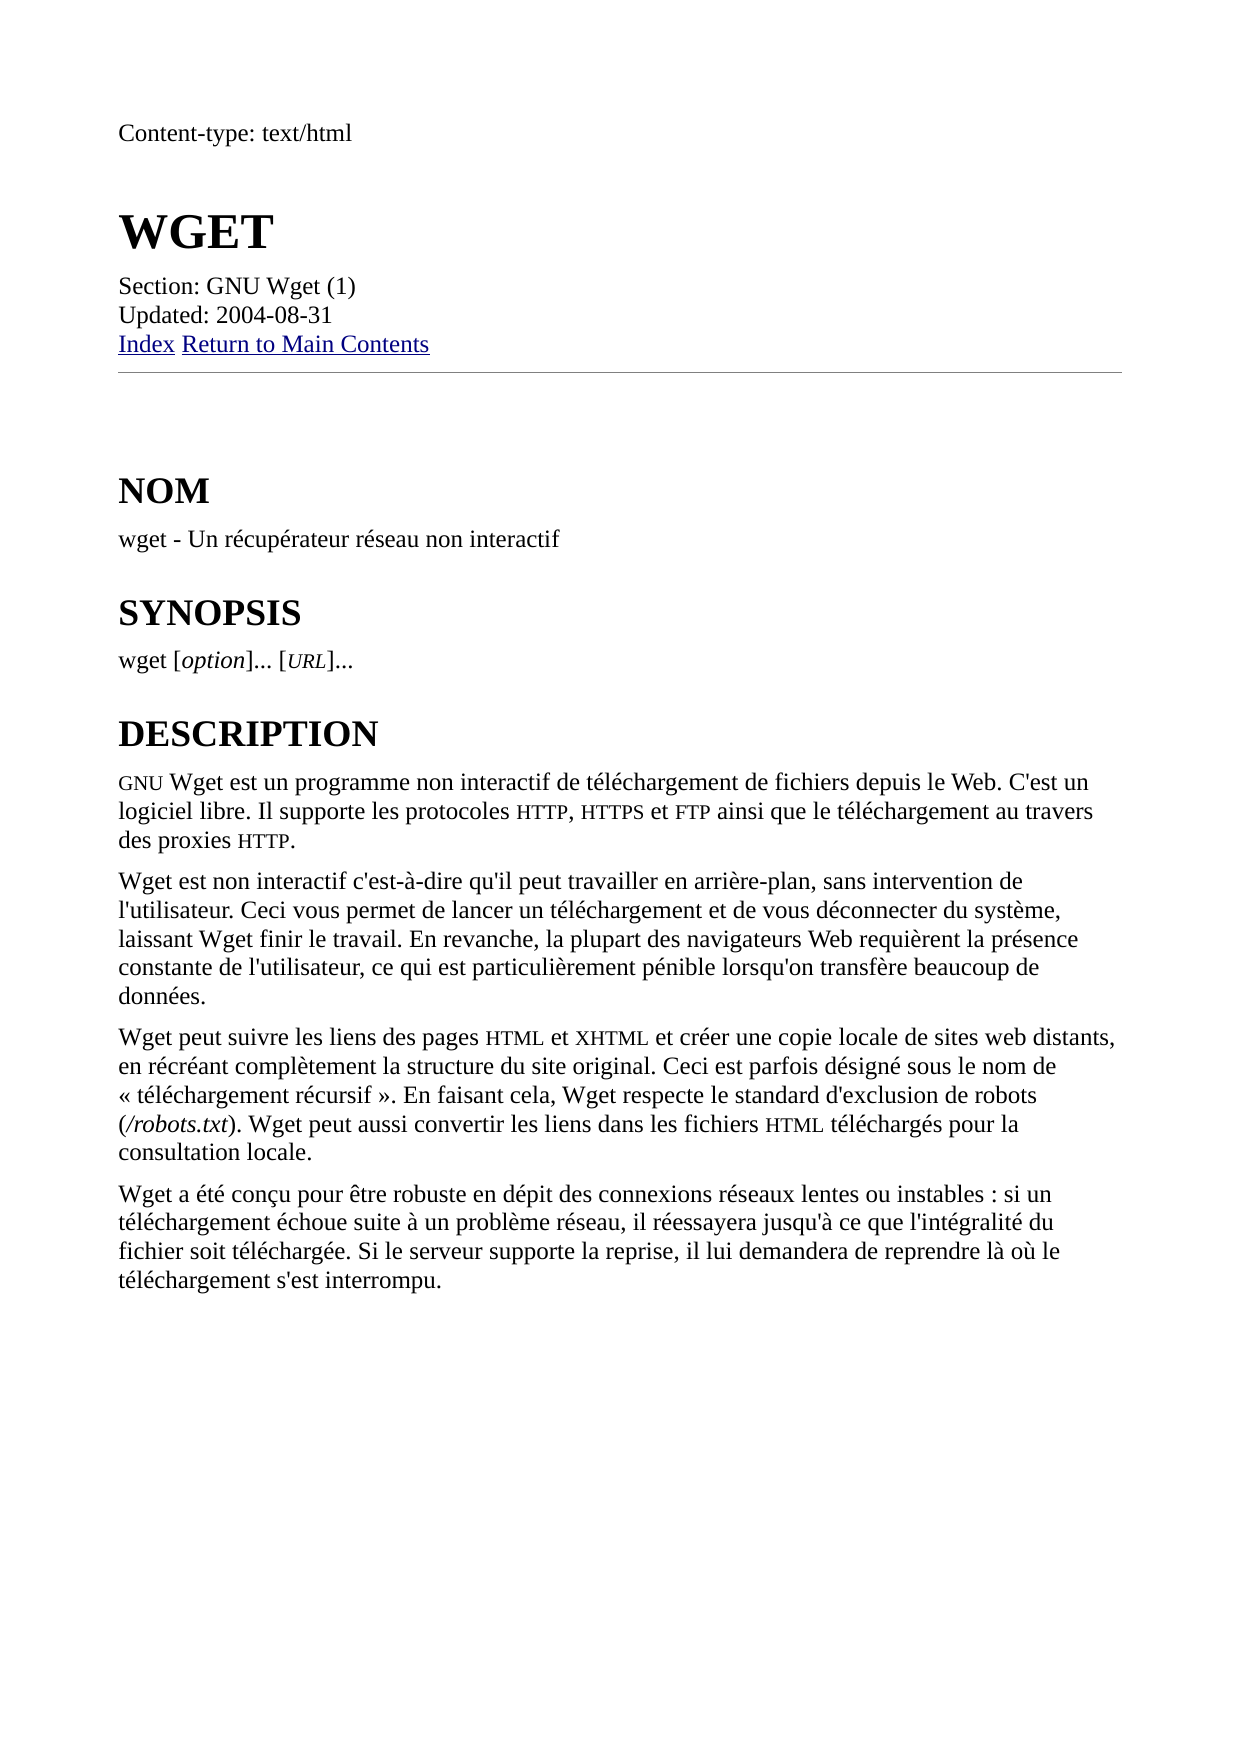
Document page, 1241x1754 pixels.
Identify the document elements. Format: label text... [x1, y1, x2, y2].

text wget [option]... [URL]... [118, 646, 1122, 674]
text Wget peut suivre les liens des pages HTML et XHTML et créer une copie locale de sites web distants, en récréant complètement la structure du site original. Ceci est parfois désigné sous le nom de « téléchargement récursif ». En faisant cela, Wget respecte le standard d'exclusion de robots (/robots.txt). Wget peut aussi convertir les liens dans les fichiers HTML téléchargés pour la consultation locale. [118, 1022, 1122, 1166]
text Wget est non interactif c'est-à-dire qu'il peut travailler en arrière-plan, sans intervention de l'utilisateur. Ceci vous permet de lancer un téléchargement et de vous déconnecter du système, laissant Wget finir le travail. En revanche, la plupart des navigateurs Web requièrent la présence constante de l'utilisateur, ce qui est particulièrement pénible lorsqu'on transfère beaucoup de données. [118, 866, 1122, 1010]
text Section: GNU Wget (1) Updated: 2004-08-31 Index Return to Main Contents [118, 271, 1122, 358]
subtitle NOM [118, 468, 1122, 511]
text wget - Un récupérateur réseau non interactif [118, 524, 1122, 552]
text Wget a été conçu pour être robuste en dépit des connexions réseaux lentes ou instables : si un téléchargement échoue suite à un problème réseau, il réessayera jusqu'à ce que l'intégralité du fichier soit téléchargée. Si le serveur supporte la reprise, il lui demandera de reprendre là où le téléchargement s'est interrompu. [118, 1179, 1122, 1294]
subtitle WGET [118, 201, 1122, 259]
text Content-type: text/html [118, 118, 1122, 147]
subtitle SYNOPSIS [118, 590, 1122, 633]
text GNU Wget est un programme non interactif de téléchargement de fichiers depuis le Web. C'est un logiciel libre. Il supporte les protocoles HTTP, HTTPS et FTP ainsi que le téléchargement au travers des proxies HTTP. [118, 767, 1122, 854]
subtitle DESCRIPTION [118, 712, 1122, 755]
